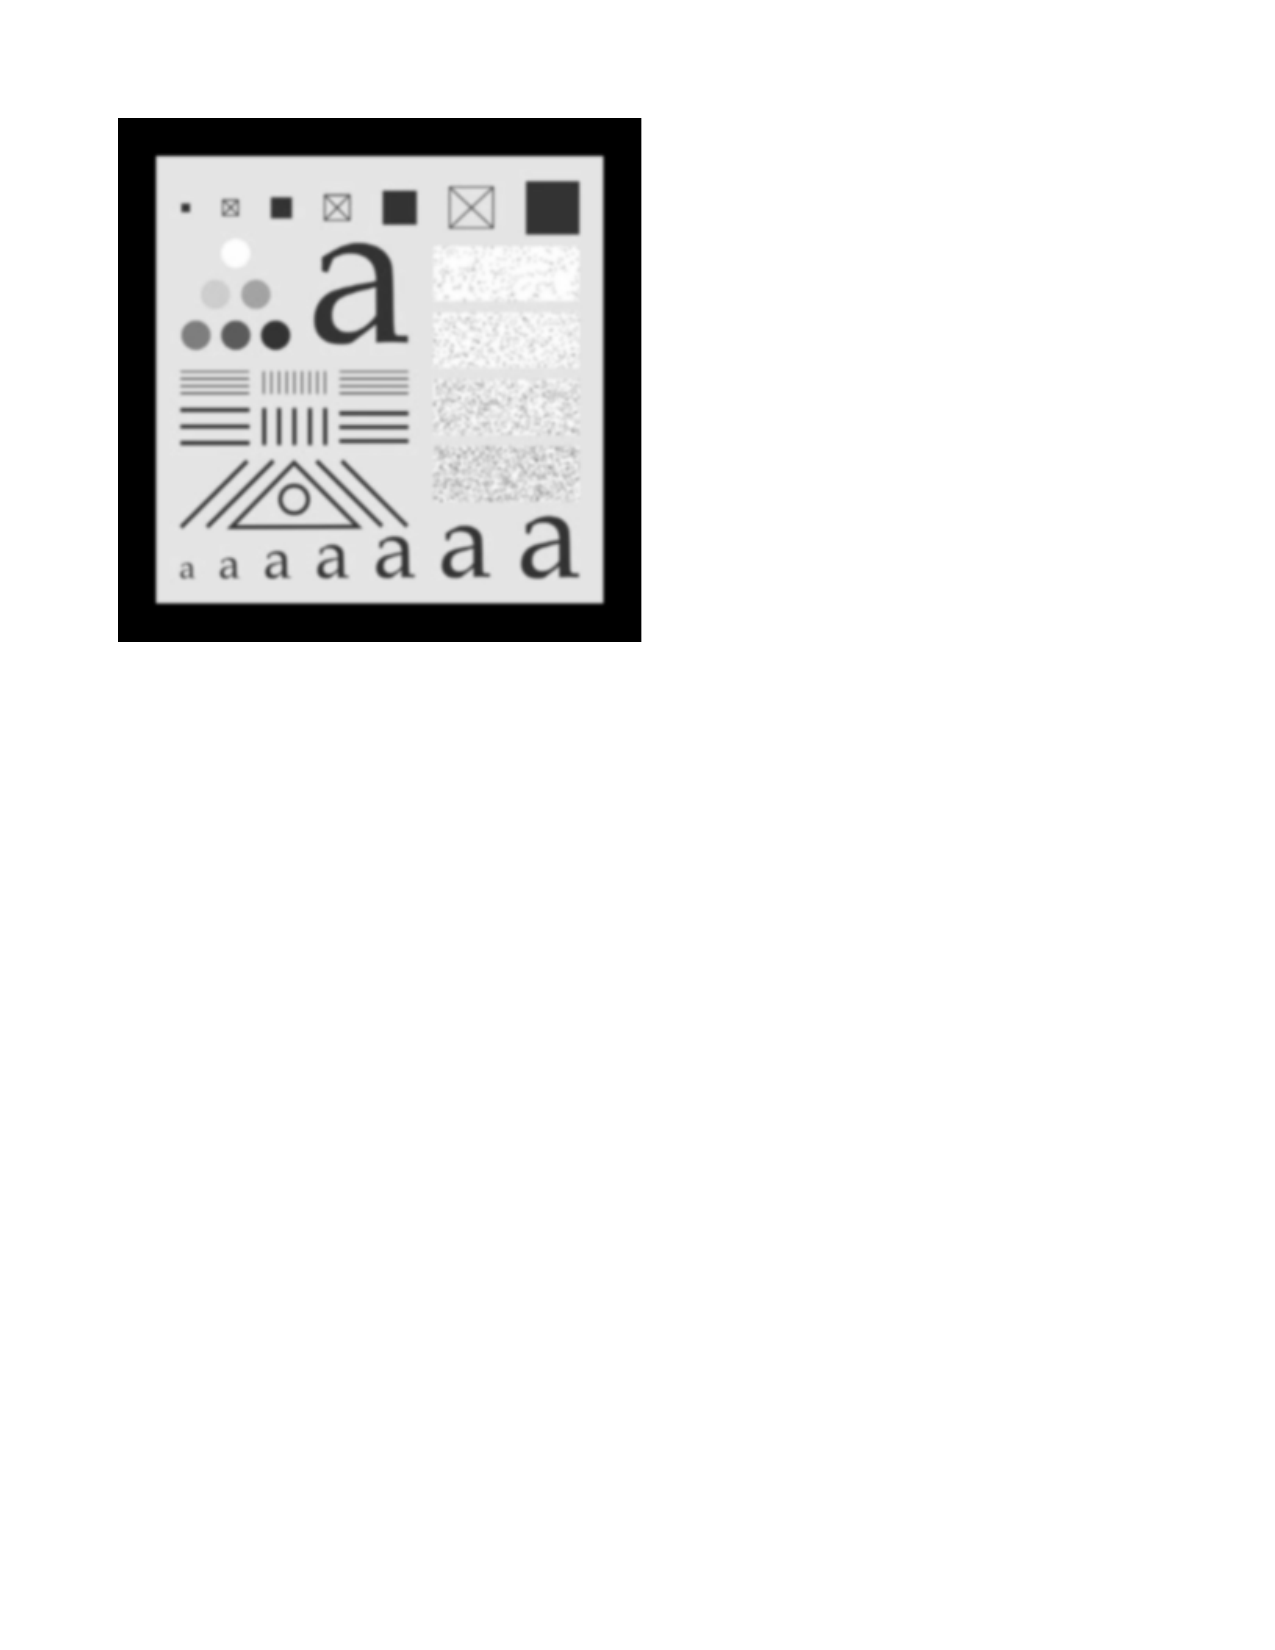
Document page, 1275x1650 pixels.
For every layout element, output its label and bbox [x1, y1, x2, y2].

picture [118, 118, 642, 642]
